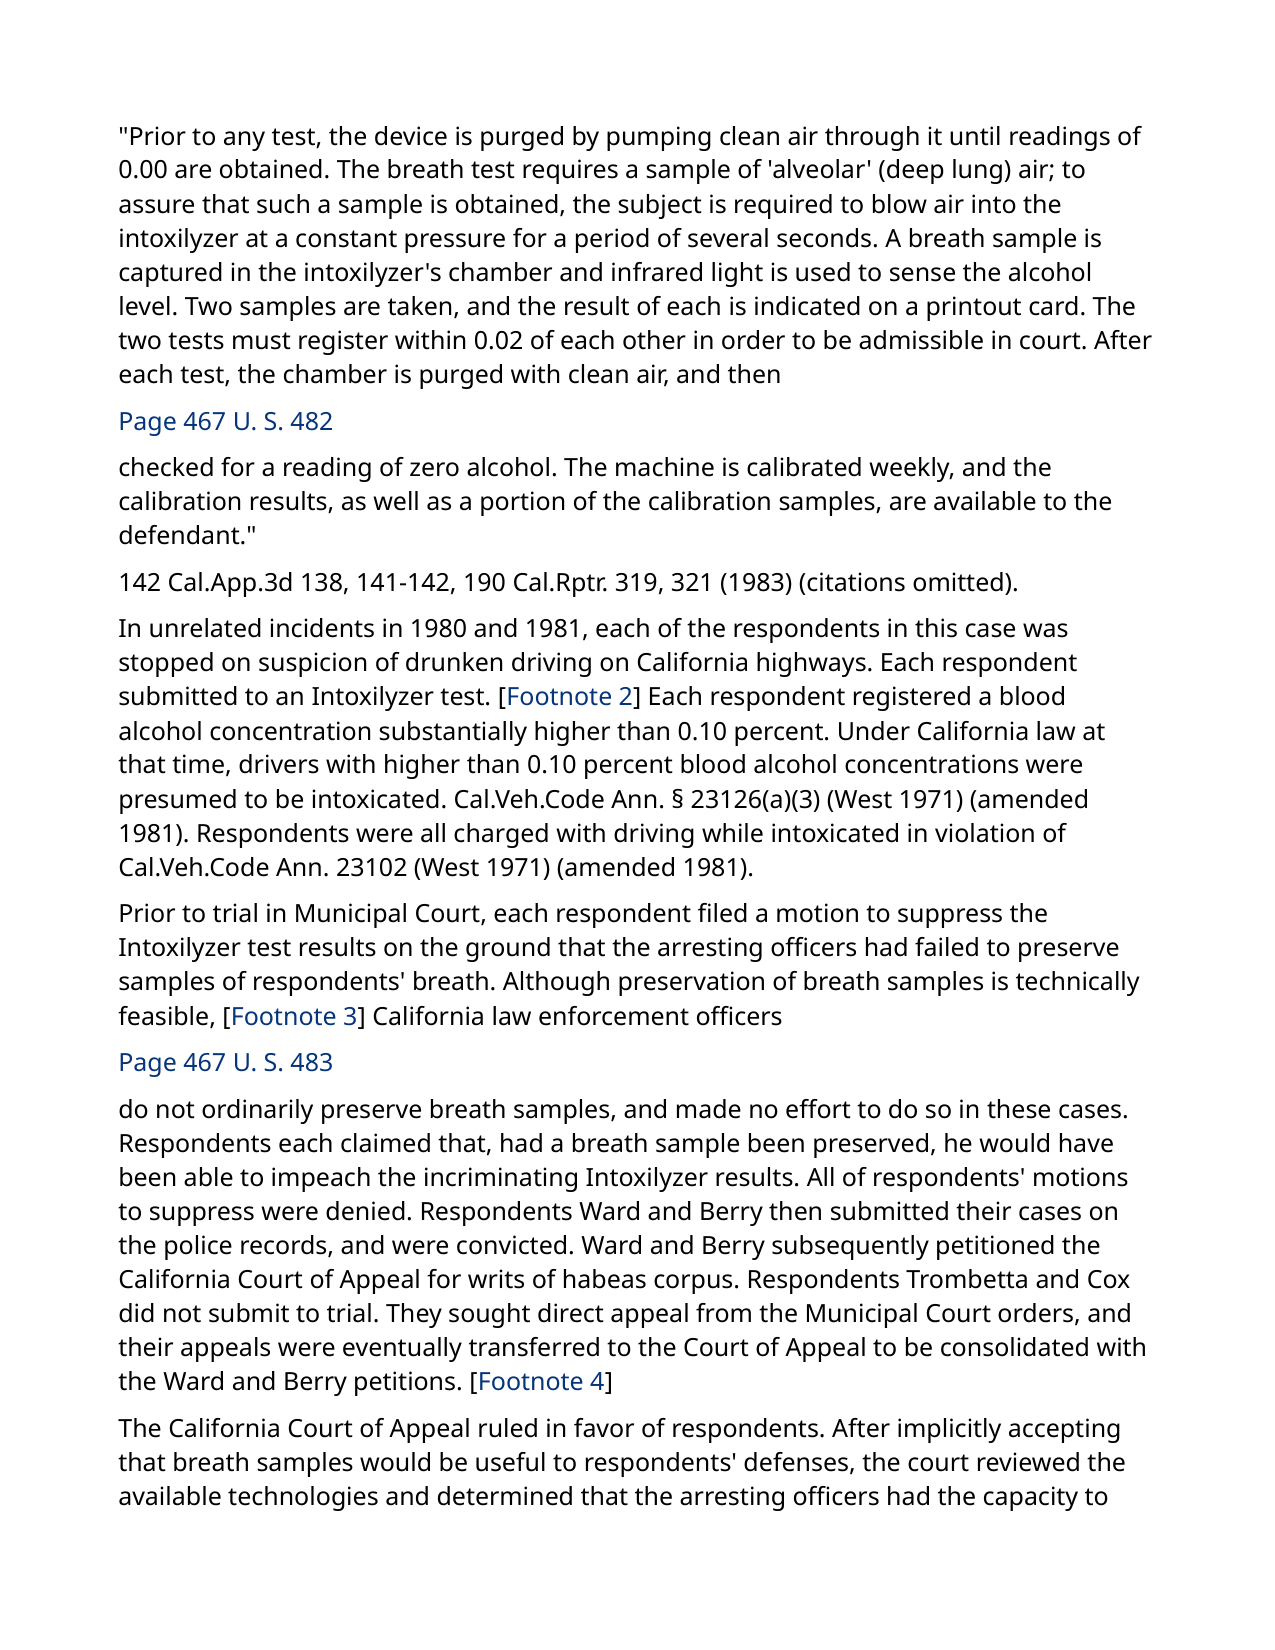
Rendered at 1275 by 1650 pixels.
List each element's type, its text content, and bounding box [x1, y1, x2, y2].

text checked for a reading of zero alcohol. The machine is calibrated weekly, and the calibration results, as well as a portion of the calibration samples, are available to the defendant." [118, 450, 1157, 552]
text Page 467 U. S. 483 [118, 1045, 1157, 1079]
text Prior to trial in Municipal Court, each respondent filed a motion to suppress the Intoxilyzer test results on the ground that the arresting officers had failed to preserve samples of respondents' breath. Although preservation of breath samples is technically feasible, [Footnote 3] California law enforcement officers [118, 896, 1157, 1032]
text Page 467 U. S. 482 [118, 403, 1157, 437]
text In unrelated incidents in 1980 and 1981, each of the respondents in this case was stopped on suspicion of drunken driving on California highways. Each respondent submitted to an Intoxilyzer test. [Footnote 2] Each respondent registered a blood alcohol concentration substantially higher than 0.10 percent. Under California law at that time, drivers with higher than 0.10 percent blood alcohol concentrations were presumed to be intoxicated. Cal.Veh.Code Ann. § 23126(a)(3) (West 1971) (amended 1981). Respondents were all charged with driving while intoxicated in violation of Cal.Veh.Code Ann. 23102 (West 1971) (amended 1981). [118, 611, 1157, 883]
text "Prior to any test, the device is purged by pumping clean air through it until readings of 0.00 are obtained. The breath test requires a sample of 'alveolar' (deep lung) air; to assure that such a sample is obtained, the subject is required to blow air into the intoxilyzer at a constant pressure for a period of several seconds. A breath sample is captured in the intoxilyzer's chamber and infrared light is used to sense the alcohol level. Two samples are taken, and the result of each is indicated on a printout card. The two tests must register within 0.02 of each other in order to be admissible in court. After each test, the chamber is purged with clean air, and then [118, 118, 1157, 391]
text The California Court of Appeal ruled in favor of respondents. After implicitly accepting that breath samples would be useful to respondents' defenses, the court reviewed the available technologies and determined that the arresting officers had the capacity to [118, 1410, 1157, 1512]
text 142 Cal.App.3d 138, 141-142, 190 Cal.Rptr. 319, 321 (1983) (citations omitted). [118, 564, 1157, 598]
text do not ordinarily preserve breath samples, and made no effort to do so in these cases. Respondents each claimed that, had a breath sample been preserved, he would have been able to impeach the incriminating Intoxilyzer results. All of respondents' motions to suppress were denied. Respondents Ward and Berry then submitted their cases on the police records, and were convicted. Ward and Berry subsequently petitioned the California Court of Appeal for writs of habeas corpus. Respondents Trombetta and Cox did not submit to trial. They sought direct appeal from the Municipal Court orders, and their appeals were eventually transferred to the Court of Appeal to be consolidated with the Ward and Berry petitions. [Footnote 4] [118, 1091, 1157, 1398]
